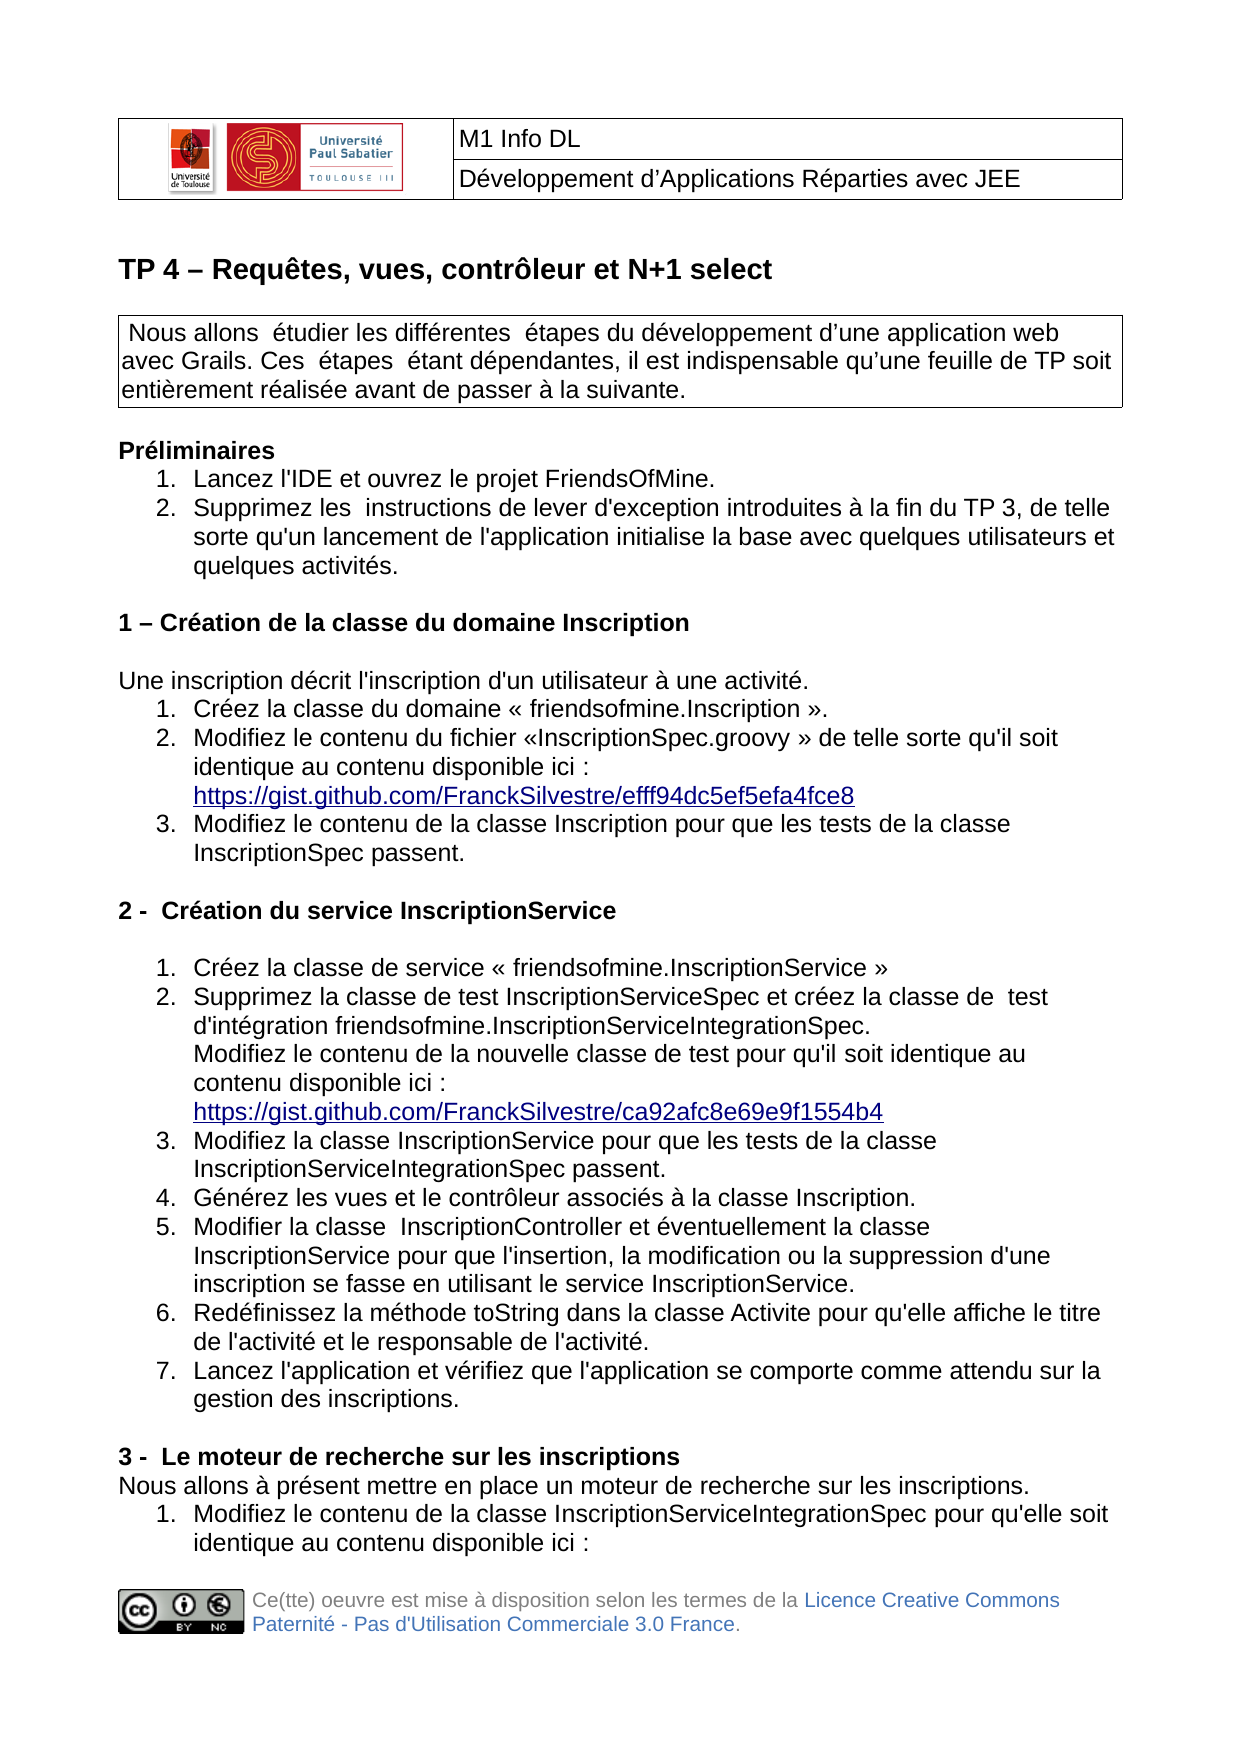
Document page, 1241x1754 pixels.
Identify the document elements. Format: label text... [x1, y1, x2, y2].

list https://gist.github.com/FranckSilvestre/efff94dc5ef5efa4fce8 [156, 781, 1122, 809]
list Modifiez la classe InscriptionService pour que les tests de la classe InscriptionServiceIntegrationSpec passent. [156, 1126, 1122, 1183]
text Une inscription décrit l'inscription d'un utilisateur à une activité. [118, 666, 1122, 694]
list Créez la classe du domaine « friendsofmine.Inscription ». [156, 694, 1122, 723]
list Modifiez le contenu de la nouvelle classe de test pour qu'il soit identique au contenu disponible ici : [156, 1039, 1122, 1097]
list Lancez l'IDE et ouvrez le projet FriendsOfMine. [156, 464, 1122, 493]
text Préliminaires [118, 436, 1122, 464]
list Redéfinissez la méthode toString dans la classe Activite pour qu'elle affiche le titre de l'activité et le responsable de l'activité. [156, 1298, 1122, 1356]
list Modifiez le contenu du fichier «InscriptionSpec.groovy » de telle sorte qu'il soit identique au contenu disponible ici : [156, 723, 1122, 781]
list Modifiez le contenu de la classe Inscription pour que les tests de la classe InscriptionSpec passent. [156, 809, 1122, 867]
text 1 – Création de la classe du domaine Inscription [118, 608, 1122, 637]
text TP 4 – Requêtes, vues, contrôleur et N+1 select [118, 252, 1122, 286]
list https://gist.github.com/FranckSilvestre/ca92afc8e69e9f1554b4 [156, 1097, 1122, 1126]
list Générez les vues et le contrôleur associés à la classe Inscription. [156, 1183, 1122, 1212]
picture [118, 1589, 245, 1634]
text Nous allons étudier les différentes étapes du développement d’une application web avec Grails. Ces étapes étant dépendantes, il est indispensable qu’une feuille de TP soit entièrement réalisée avant de passer à la suivante. [119, 316, 1122, 407]
text Nous allons à présent mettre en place un moteur de recherche sur les inscriptions. [118, 1471, 1122, 1499]
list Modifiez le contenu de la classe InscriptionServiceIntegrationSpec pour qu'elle soit identique au contenu disponible ici : [156, 1499, 1122, 1557]
list Créez la classe de service « friendsofmine.InscriptionService » [156, 953, 1122, 982]
list Modifier la classe InscriptionController et éventuellement la classe InscriptionService pour que l'insertion, la modification ou la suppression d'une inscription se fasse en utilisant le service InscriptionService. [156, 1212, 1122, 1298]
text 2 - Création du service InscriptionService [118, 896, 1122, 924]
text 3 - Le moteur de recherche sur les inscriptions [118, 1442, 1122, 1471]
list Supprimez la classe de test InscriptionServiceSpec et créez la classe de test d'intégration friendsofmine.InscriptionServiceIntegrationSpec. [156, 982, 1122, 1039]
list Supprimez les instructions de lever d'exception introduites à la fin du TP 3, de telle sorte qu'un lancement de l'application initialise la base avec quelques utilisateurs et quelques activités. [156, 493, 1122, 579]
list Lancez l'application et vérifiez que l'application se comporte comme attendu sur la gestion des inscriptions. [156, 1356, 1122, 1413]
picture [164, 123, 407, 195]
